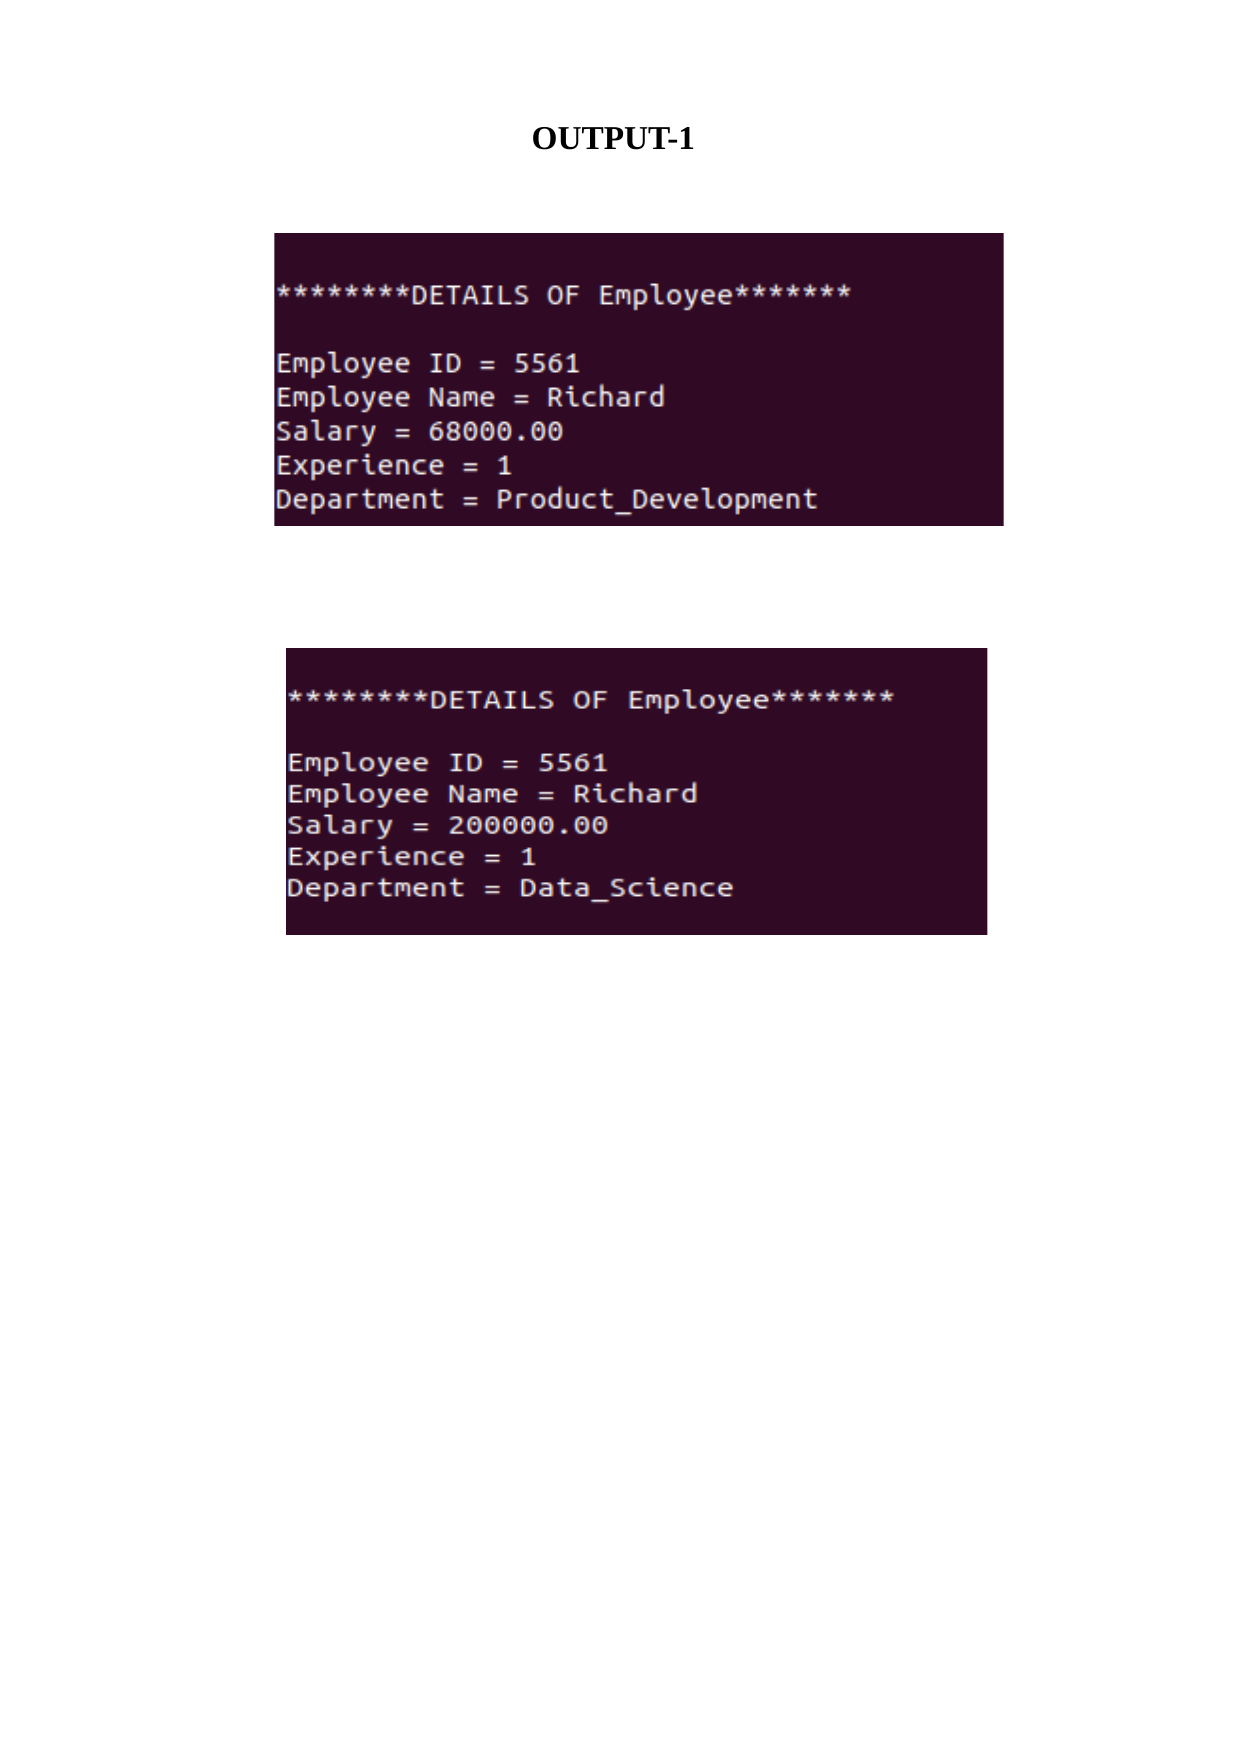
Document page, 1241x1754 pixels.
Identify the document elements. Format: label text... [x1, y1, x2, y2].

picture [286, 648, 988, 935]
text OUTPUT-1 [118, 118, 1122, 156]
picture [274, 233, 1004, 526]
